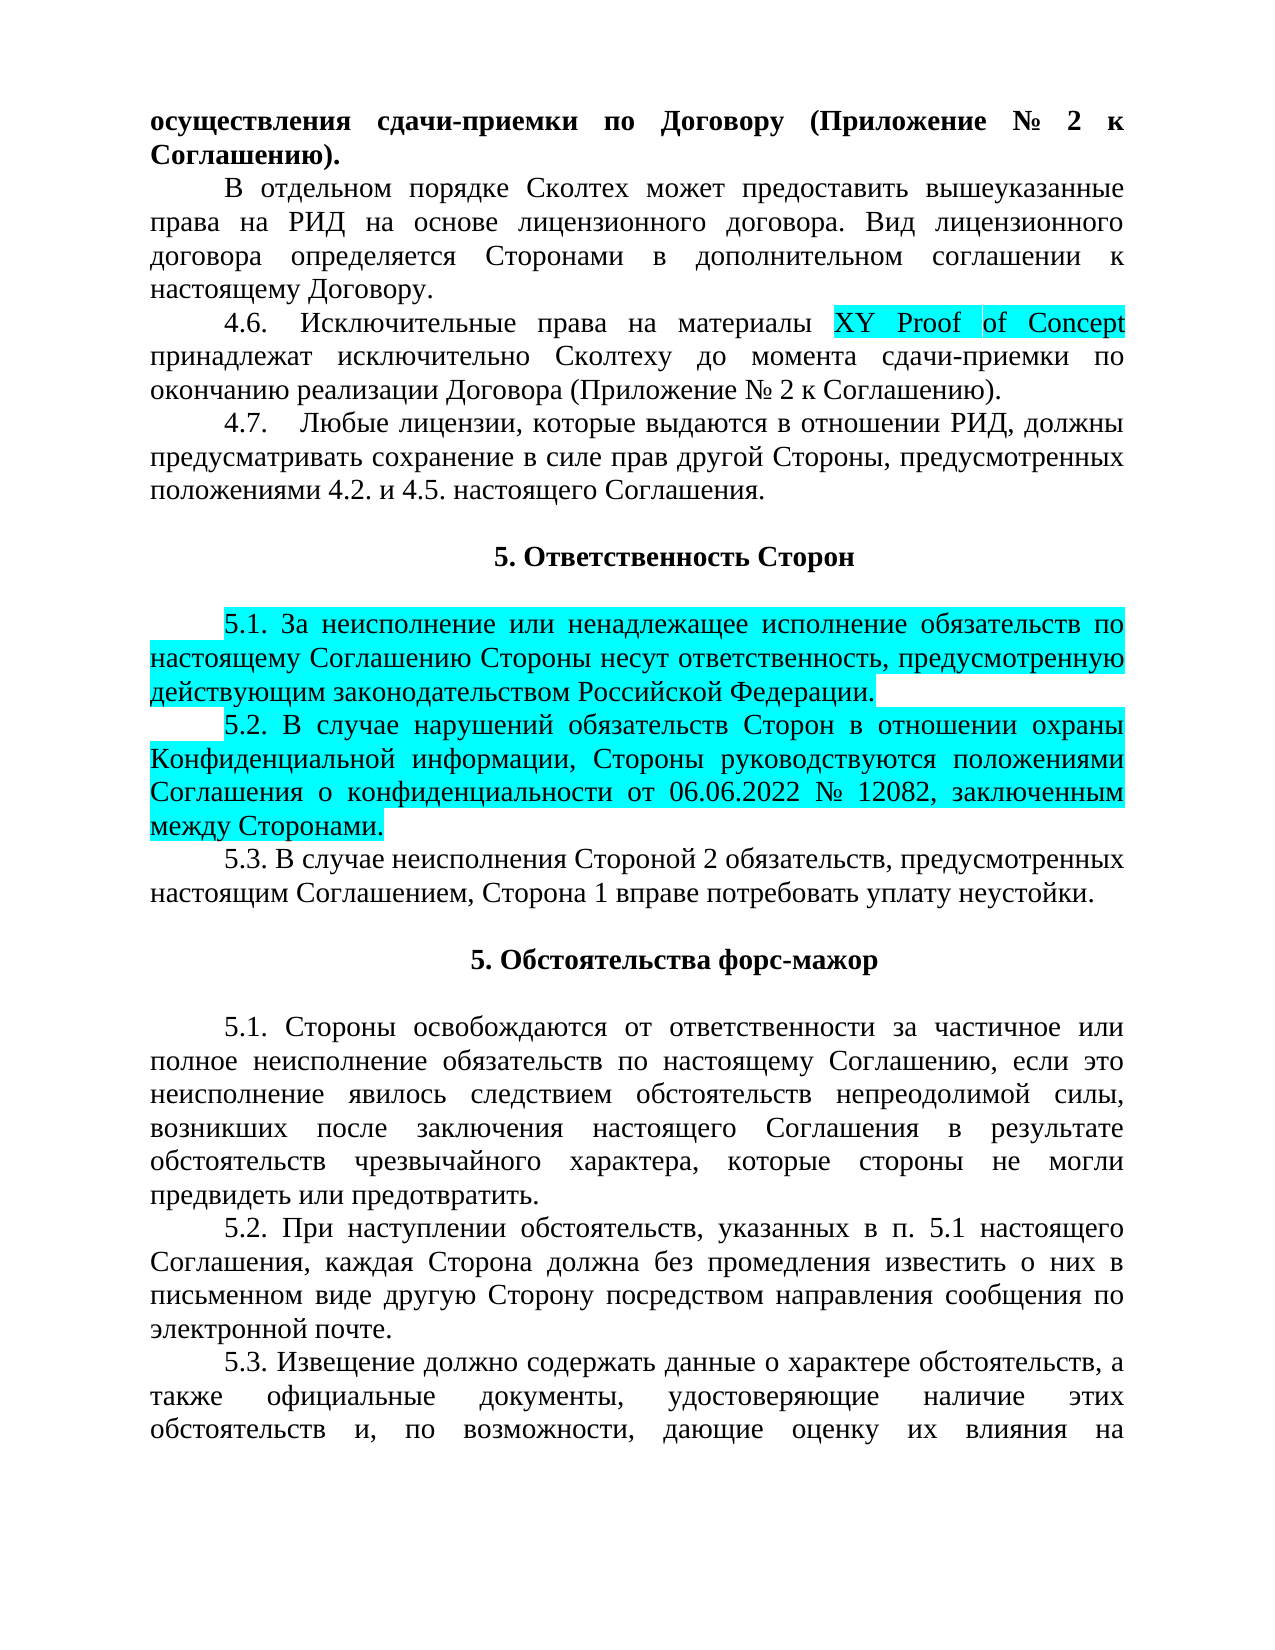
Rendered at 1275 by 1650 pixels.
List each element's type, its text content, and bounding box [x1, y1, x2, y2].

text 5.1. За неисполнение или ненадлежащее исполнение обязательств по настоящему Соглашению Стороны несут ответственность, предусмотренную действующим законодательством Российской Федерации. [150, 607, 1125, 707]
text 5.3. Извещение должно содержать данные о характере обстоятельств, а также официальные документы, удостоверяющие наличие этих обстоятельств и, по возможности, дающие оценку их влияния на [150, 1344, 1125, 1445]
text 5.1. Стороны освобождаются от ответственности за частичное или полное неисполнение обязательств по настоящему Соглашению, если это неисполнение явилось следствием обстоятельств непреодолимой силы, возникших после заключения настоящего Соглашения в результате обстоятельств чрезвычайного характера, которые стороны не могли предвидеть или предотвратить. [150, 1009, 1125, 1210]
text В отдельном порядке Сколтех может предоставить вышеуказанные права на РИД на основе лицензионного договора. Вид лицензионного договора определяется Сторонами в дополнительном соглашении к настоящему Договору. [150, 171, 1125, 305]
text 5.3. В случае неисполнения Стороной 2 обязательств, предусмотренных настоящим Соглашением, Сторона 1 вправе потребовать уплату неустойки. [150, 841, 1125, 908]
text 4.6. Исключительные права на материалы XY Proof of Concept принадлежат исключительно Сколтеху до момента сдачи-приемки по окончанию реализации Договора (Приложение № 2 к Соглашению). [150, 305, 1125, 405]
text 5. Ответственность Сторон [150, 539, 1125, 573]
text 4.7. Любые лицензии, которые выдаются в отношении РИД, должны предусматривать сохранение в силе прав другой Стороны, предусмотренных положениями 4.2. и 4.5. настоящего Соглашения. [150, 405, 1125, 506]
text 5.2. В случае нарушений обязательств Сторон в отношении охраны Конфиденциальной информации, Стороны руководствуются положениями Соглашения о конфиденциальности от 06.06.2022 № 12082, заключенным между Сторонами. [150, 707, 1125, 841]
text 5.2. При наступлении обстоятельств, указанных в п. 5.1 настоящего Соглашения, каждая Сторона должна без промедления известить о них в письменном виде другую Сторону посредством направления сообщения по электронной почте. [150, 1210, 1125, 1344]
text 5. Обстоятельства форс-мажор [150, 942, 1125, 976]
text осуществления сдачи-приемки по Договору (Приложение № 2 к Соглашению). [150, 103, 1125, 171]
